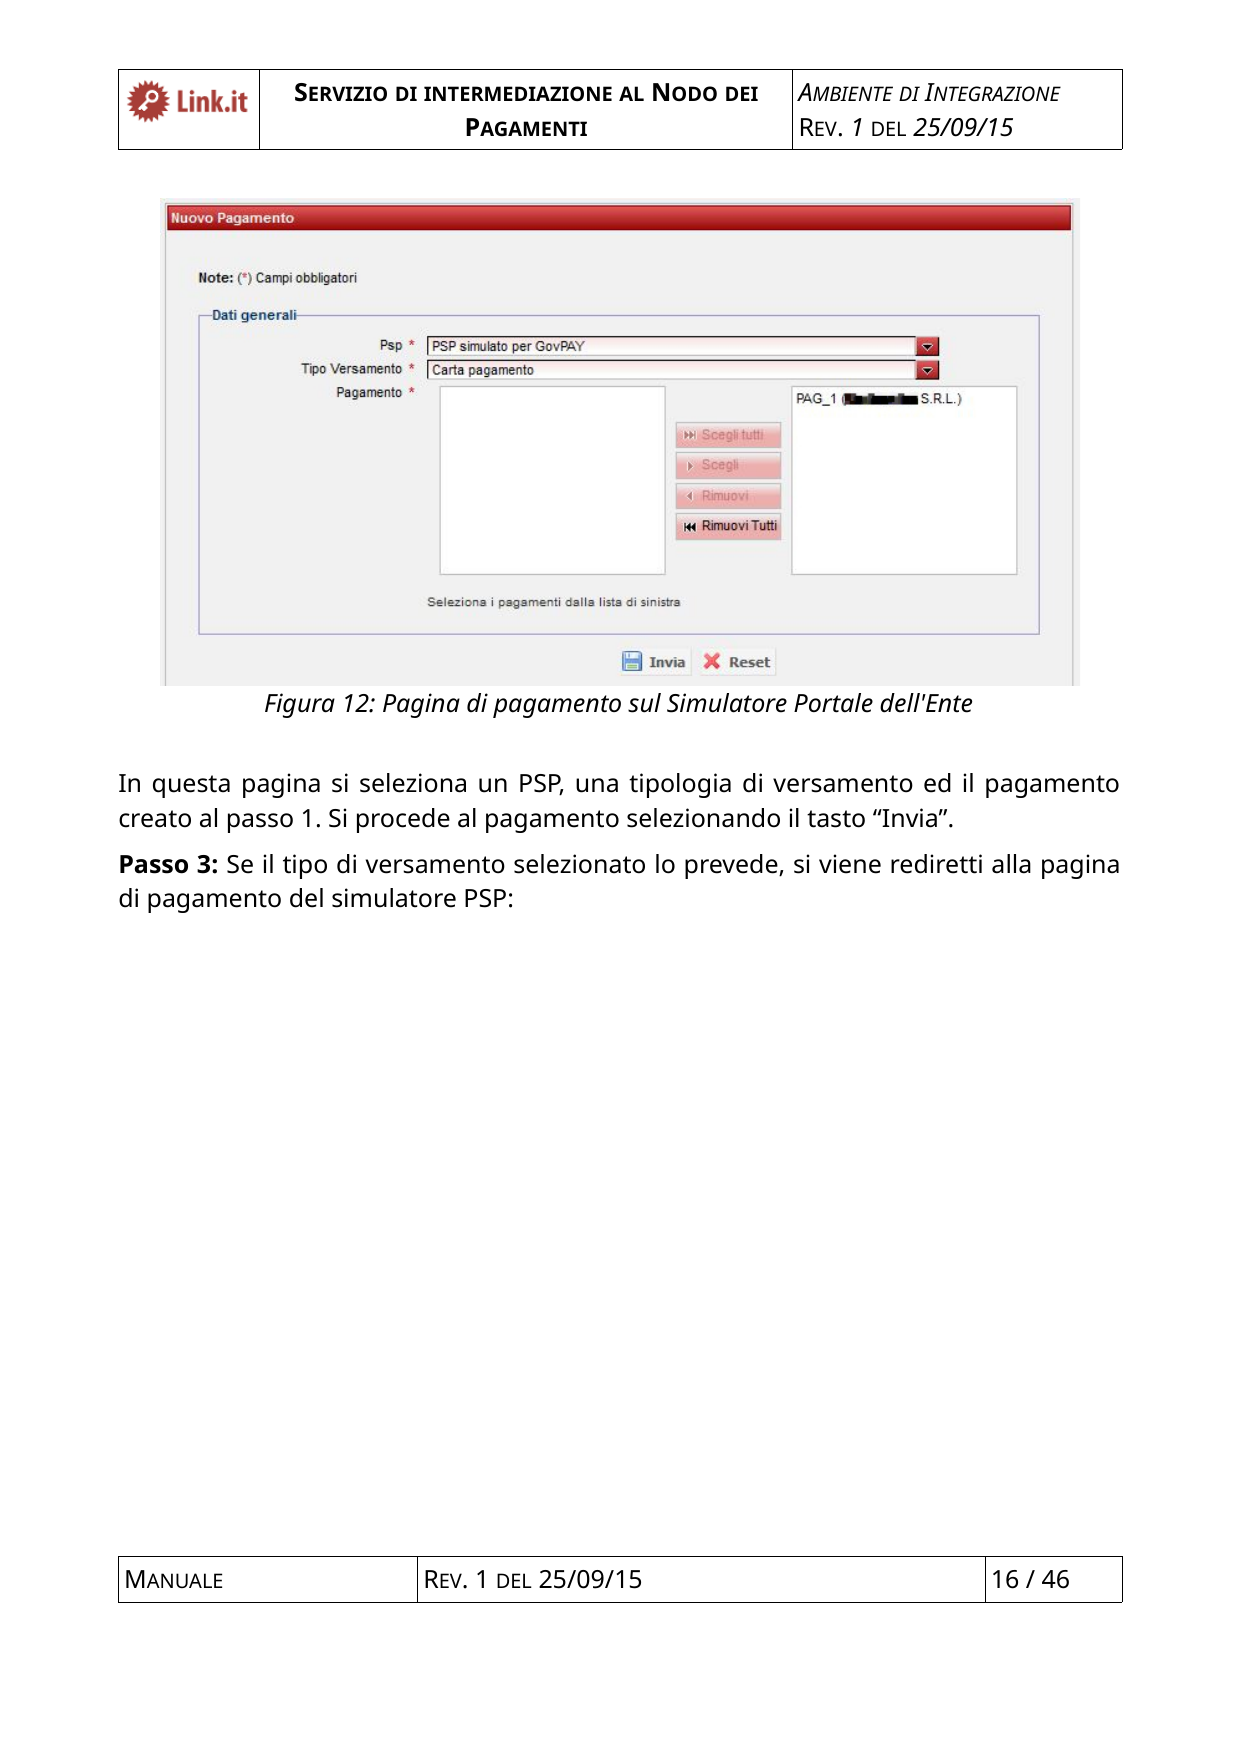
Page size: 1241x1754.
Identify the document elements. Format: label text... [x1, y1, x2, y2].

text Figura 12: Pagina di pagamento sul Simulatore Portale dell'Ente [118, 199, 1122, 719]
picture [160, 198, 1081, 686]
picture [123, 75, 254, 128]
text In questa pagina si seleziona un PSP, una tipologia di versamento ed il pagamento creato al passo 1. Si procede al pagamento selezionando il tasto “Invia”. [118, 766, 1122, 834]
text Passo 3: Se il tipo di versamento selezionato lo prevede, si viene rediretti alla pagina di pagamento del simulatore PSP: [118, 847, 1122, 915]
